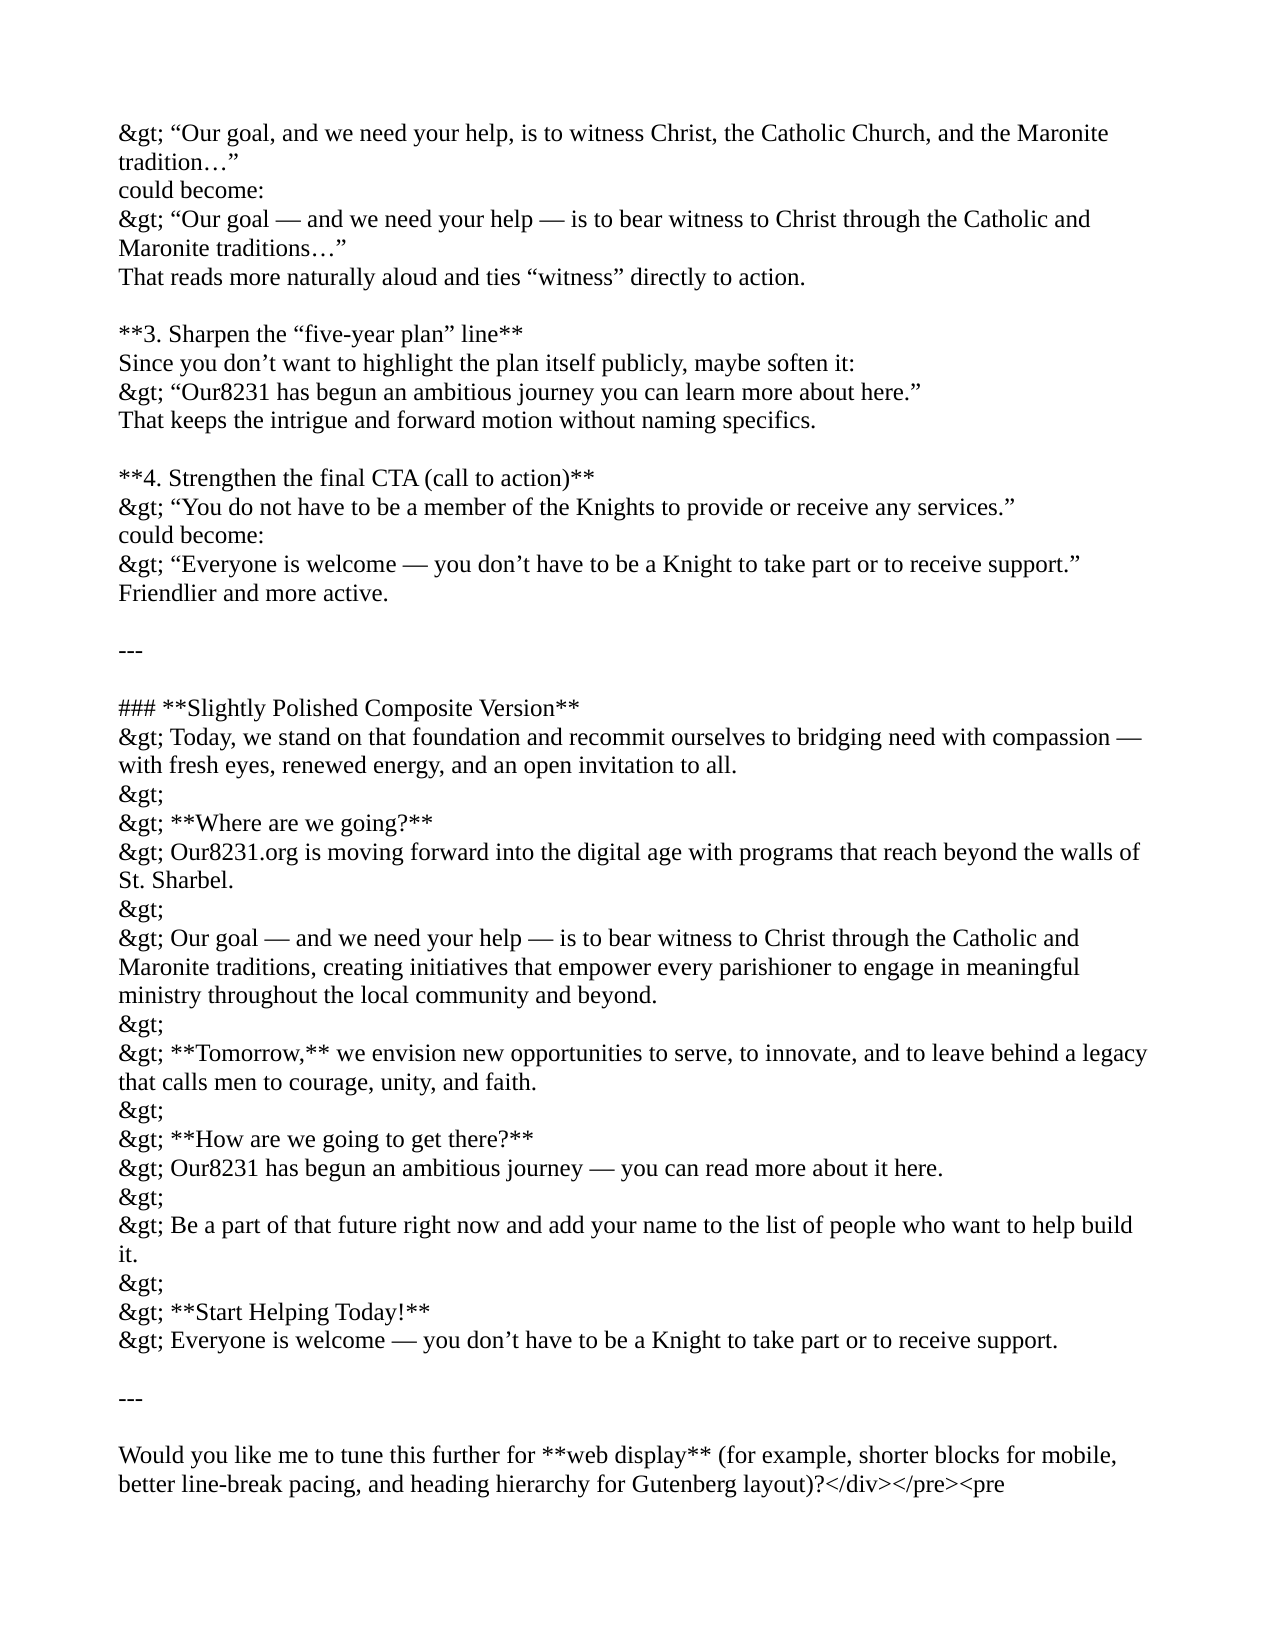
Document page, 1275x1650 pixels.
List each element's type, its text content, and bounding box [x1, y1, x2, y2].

text &gt; **Where are we going?** [118, 808, 1157, 837]
text That keeps the intrigue and forward motion without naming specifics. [118, 406, 1157, 434]
text &gt; Our8231 has begun an ambitious journey — you can read more about it here. [118, 1153, 1157, 1182]
text Would you like me to tune this further for **web display** (for example, shorter blocks for mobile, better line-break pacing, and heading hierarchy for Gutenberg layout)?</div></pre><pre [118, 1441, 1157, 1498]
text &gt; [118, 779, 1157, 808]
text &gt; **Start Helping Today!** [118, 1297, 1157, 1326]
text &gt; “Our goal, and we need your help, is to witness Christ, the Catholic Church, and the Maronite tradition…” [118, 118, 1157, 176]
text That reads more naturally aloud and ties “witness” directly to action. [118, 262, 1157, 291]
text &gt; “Our goal — and we need your help — is to bear witness to Christ through the Catholic and Maronite traditions…” [118, 204, 1157, 262]
text &gt; [118, 894, 1157, 923]
text --- [118, 636, 1157, 664]
text &gt; Our8231.org is moving forward into the digital age with programs that reach beyond the walls of St. Sharbel. [118, 837, 1157, 894]
text Since you don’t want to highlight the plan itself publicly, maybe soften it: [118, 348, 1157, 377]
text &gt; Our goal — and we need your help — is to bear witness to Christ through the Catholic and Maronite traditions, creating initiatives that empower every parishioner to engage in meaningful ministry throughout the local community and beyond. [118, 923, 1157, 1009]
text &gt; **Tomorrow,** we envision new opportunities to serve, to innovate, and to leave behind a legacy that calls men to courage, unity, and faith. [118, 1038, 1157, 1096]
text could become: [118, 521, 1157, 549]
text &gt; [118, 1268, 1157, 1297]
text &gt; “Everyone is welcome — you don’t have to be a Knight to take part or to receive support.” [118, 549, 1157, 578]
text &gt; “You do not have to be a member of the Knights to provide or receive any services.” [118, 492, 1157, 521]
text &gt; Today, we stand on that foundation and recommit ourselves to bridging need with compassion — with fresh eyes, renewed energy, and an open invitation to all. [118, 722, 1157, 779]
text &gt; “Our8231 has begun an ambitious journey you can learn more about here.” [118, 377, 1157, 406]
text Friendlier and more active. [118, 578, 1157, 607]
text &gt; **How are we going to get there?** [118, 1124, 1157, 1153]
text &gt; [118, 1096, 1157, 1124]
text could become: [118, 176, 1157, 204]
text &gt; Everyone is welcome — you don’t have to be a Knight to take part or to receive support. [118, 1326, 1157, 1354]
text &gt; Be a part of that future right now and add your name to the list of people who want to help build it. [118, 1211, 1157, 1268]
text ### **Slightly Polished Composite Version** [118, 693, 1157, 722]
text &gt; [118, 1182, 1157, 1211]
text **3. Sharpen the “five-year plan” line** [118, 319, 1157, 348]
text **4. Strengthen the final CTA (call to action)** [118, 463, 1157, 492]
text --- [118, 1383, 1157, 1412]
text &gt; [118, 1009, 1157, 1038]
